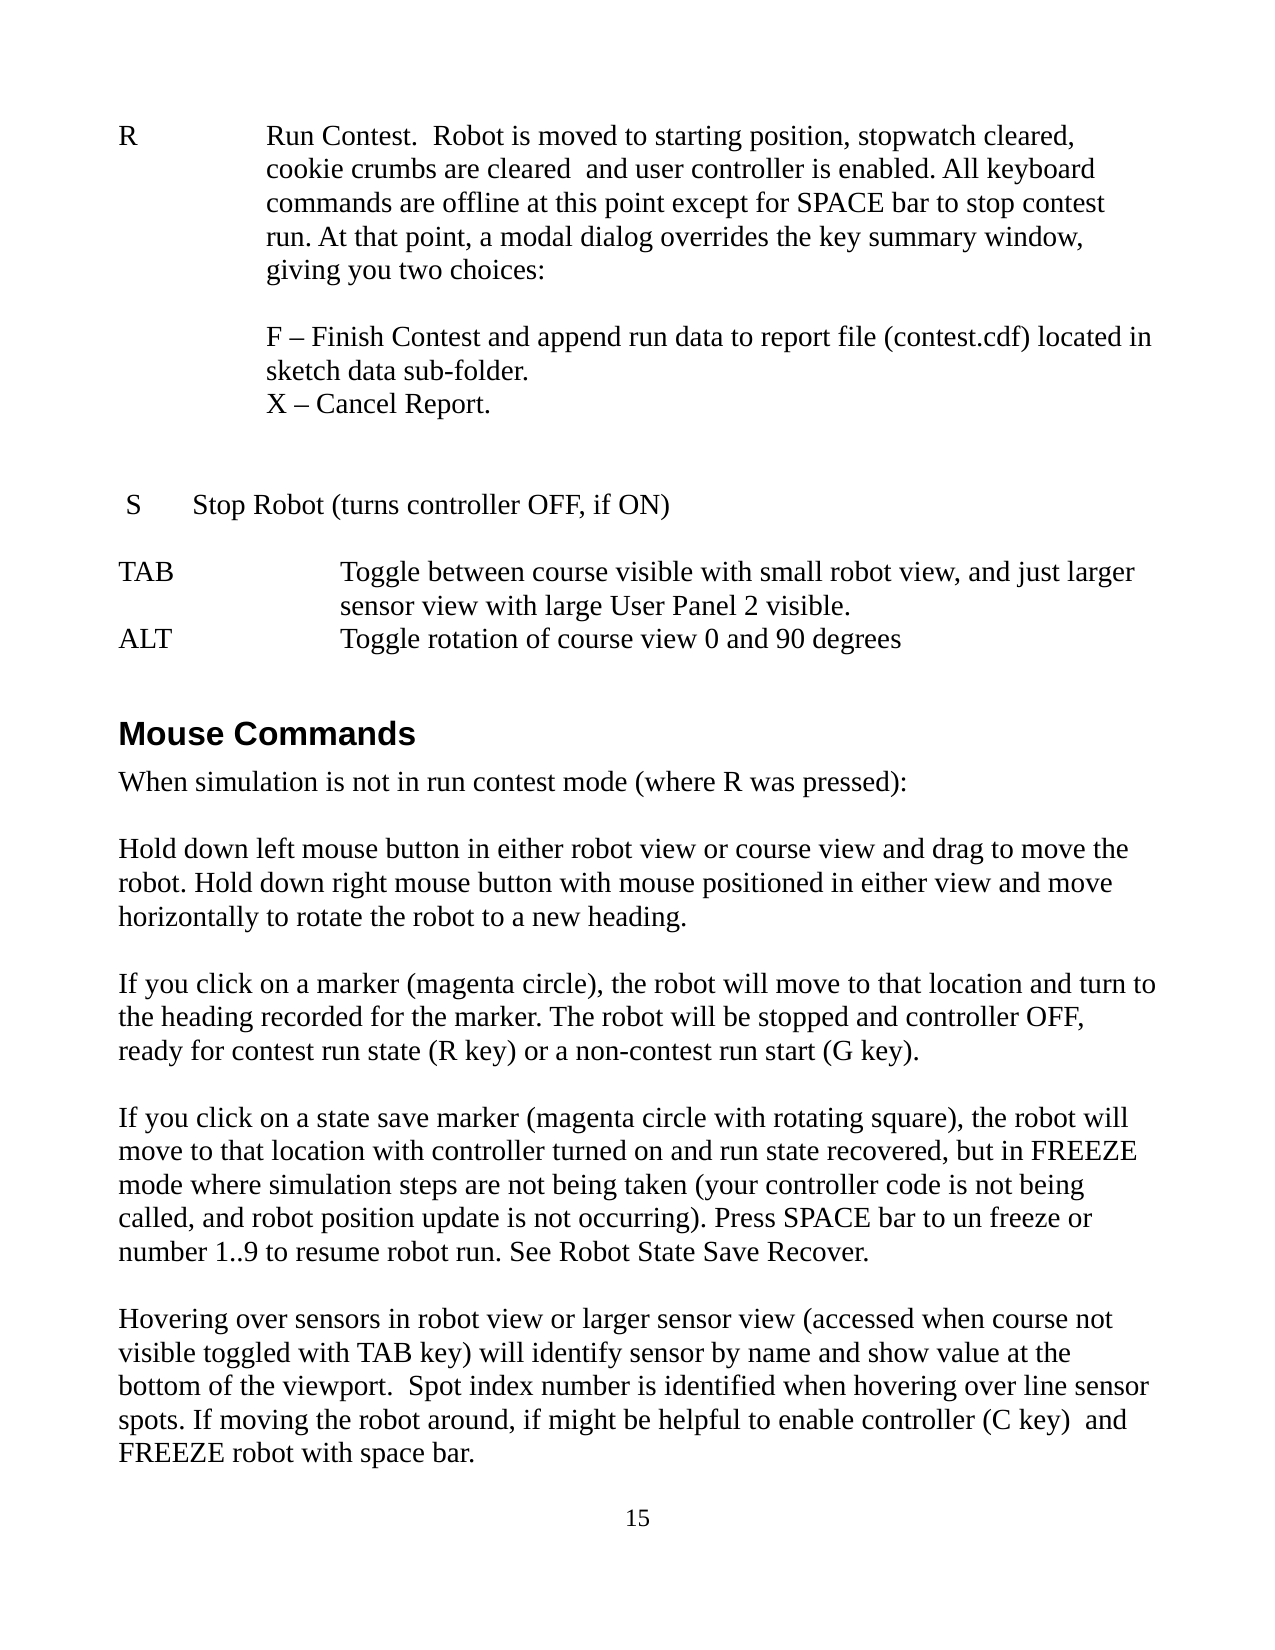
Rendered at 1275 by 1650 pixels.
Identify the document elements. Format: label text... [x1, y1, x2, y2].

text If you click on a state save marker (magenta circle with rotating square), the robot will move to that location with controller turned on and run state recovered, but in FREEZE mode where simulation steps are not being taken (your controller code is not being called, and robot position update is not occurring). Press SPACE bar to un freeze or number 1..9 to resume robot run. See Robot State Save Recover. [118, 1100, 1157, 1268]
text F – Finish Contest and append run data to report file (contest.cdf) located in sketch data sub-folder. [118, 319, 1157, 386]
text If you click on a marker (magenta circle), the robot will move to that location and turn to the heading recorded for the marker. The robot will be stopped and controller OFF, ready for contest run state (R key) or a non-contest run start (G key). [118, 966, 1157, 1066]
text X – Cancel Report. [118, 386, 1157, 420]
text Hovering over sensors in robot view or larger sensor view (accessed when course not visible toggled with TAB key) will identify sensor by name and show value at the bottom of the viewport. Spot index number is identified when hovering over line sensor spots. If moving the robot around, if might be helpful to enable controller (C key) and FREEZE robot with space bar. [118, 1301, 1157, 1469]
text ALT Toggle rotation of course view 0 and 90 degrees [118, 621, 1157, 655]
text TAB Toggle between course visible with small robot view, and just larger sensor view with large User Panel 2 visible. [118, 554, 1157, 621]
text R Run Contest. Robot is moved to starting position, stopwatch cleared, cookie crumbs are cleared and user controller is enabled. All keyboard commands are offline at this point except for SPACE bar to stop contest run. At that point, a modal dialog overrides the key summary window, [118, 118, 1157, 252]
text S Stop Robot (turns controller OFF, if ON) [118, 487, 1157, 521]
text Hold down left mouse button in either robot view or course view and drag to move the robot. Hold down right mouse button with mouse positioned in either view and move horizontally to rotate the robot to a new heading. [118, 832, 1157, 932]
text giving you two choices: [118, 252, 1157, 286]
text When simulation is not in run contest mode (where R was pressed): [118, 764, 1157, 798]
subtitle Mouse Commands [118, 713, 1157, 752]
